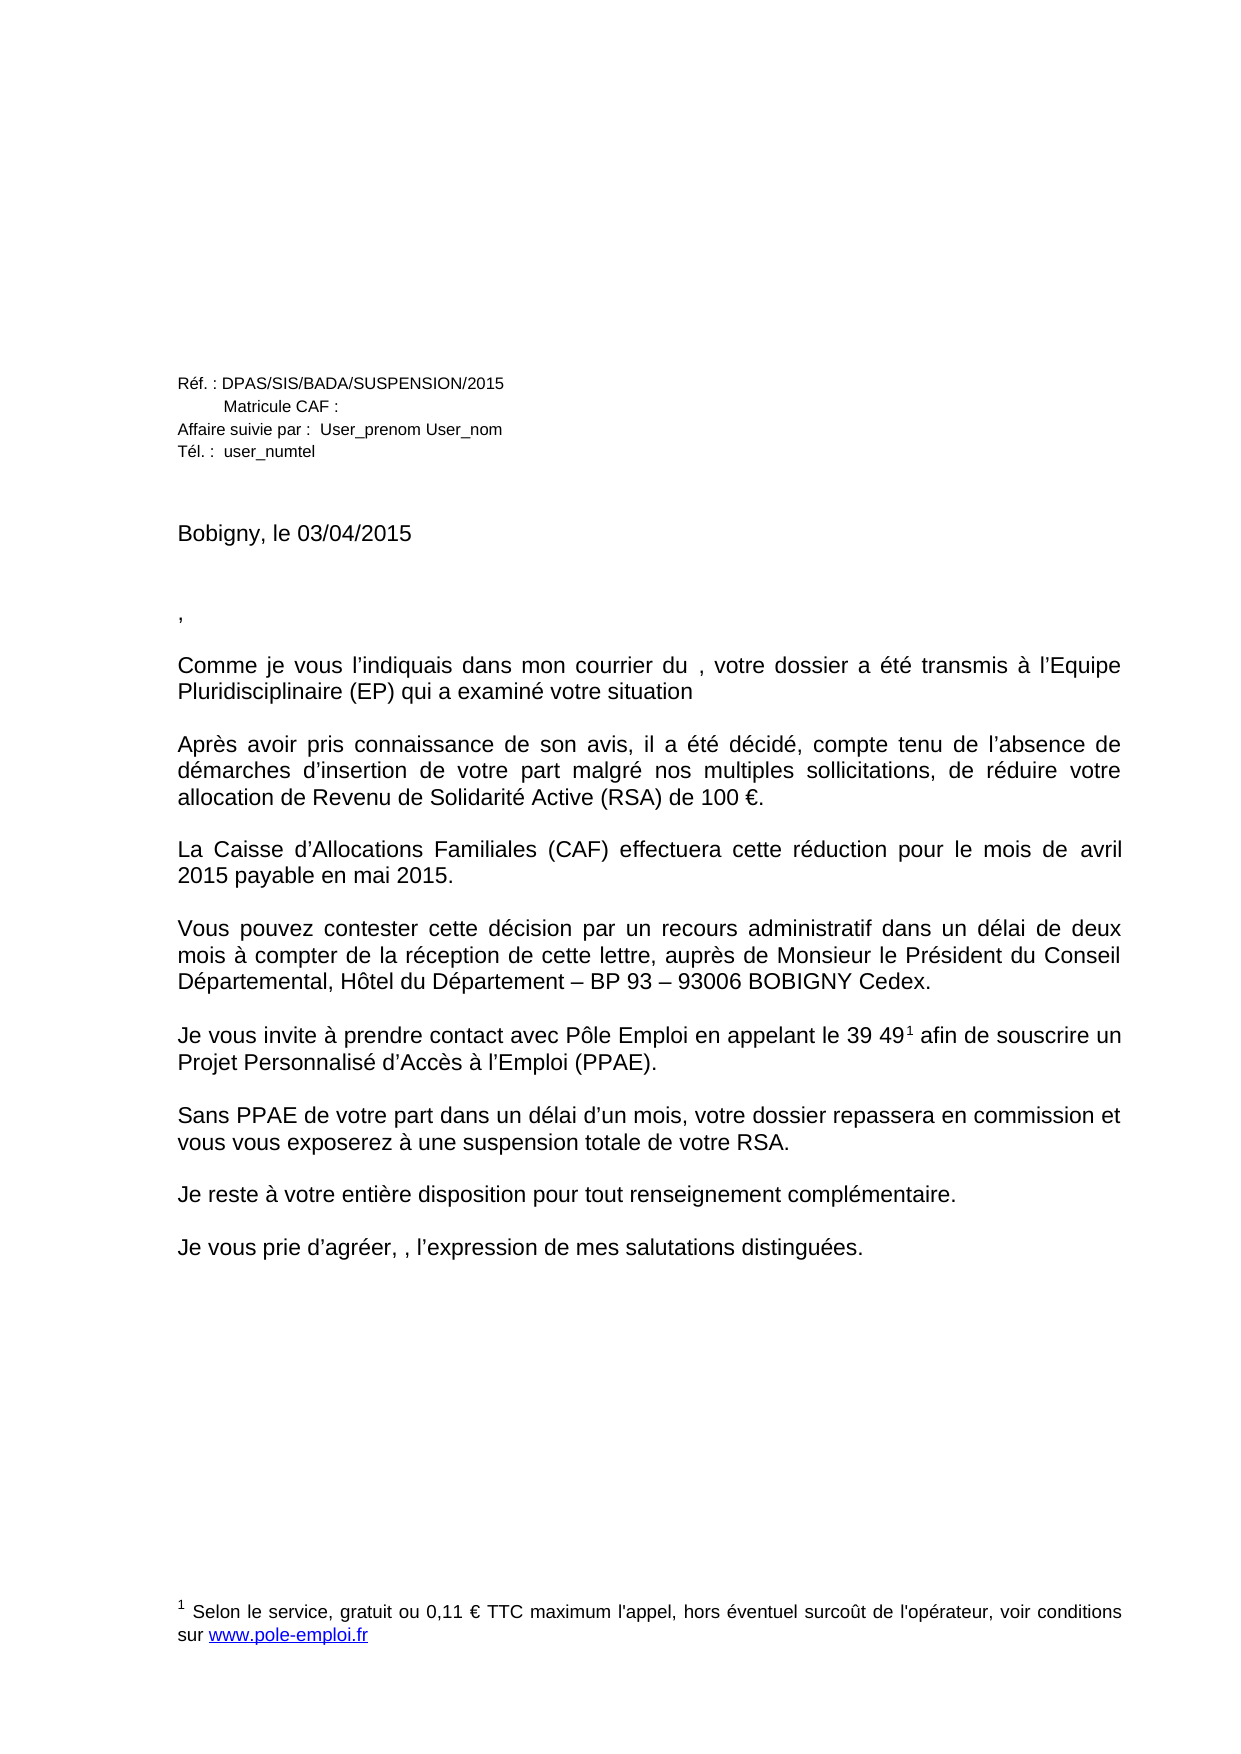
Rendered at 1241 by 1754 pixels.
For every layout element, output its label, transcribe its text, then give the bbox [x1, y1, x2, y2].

text Je vous prie d’agréer, , l’expression de mes salutations distinguées. [177, 1234, 1122, 1260]
text Après avoir pris connaissance de son avis, il a été décidé, compte tenu de l’absence de démarches d’insertion de votre part malgré nos multiples sollicitations, de réduire votre allocation de Revenu de Solidarité Active (RSA) de 100 €. [177, 731, 1122, 810]
text Je reste à votre entière disposition pour tout renseignement complémentaire. [177, 1181, 1122, 1207]
text Comme je vous l’indiquais dans mon courrier du , votre dossier a été transmis à l’Equipe Pluridisciplinaire (EP) qui a examiné votre situation [177, 652, 1122, 704]
table_cell Réf. : DPAS/SIS/BADA/SUSPENSION/2015 Matricule CAF : Affaire suivie par : user_prenom user_nom Tél. : user_numtel Bobigny, le 03/04/2015 [177, 371, 649, 546]
table_cell [650, 371, 1122, 546]
text Vous pouvez contester cette décision par un recours administratif dans un délai de deux mois à compter de la réception de cette lettre, auprès de Monsieur le Président du Conseil Départemental, Hôtel du Département – BP 93 – 93006 BOBIGNY Cedex. [177, 915, 1122, 994]
text Je vous invite à prendre contact avec Pôle Emploi en appelant le 39 491 afin de souscrire un Projet Personnalisé d’Accès à l’Emploi (PPAE). [177, 1021, 1122, 1076]
text , [177, 599, 1122, 625]
text Sans PPAE de votre part dans un délai d’un mois, votre dossier repassera en commission et vous vous exposerez à une suspension totale de votre RSA. [177, 1102, 1122, 1155]
table_header [650, 233, 1122, 271]
table_cell [650, 271, 1122, 371]
table_header [177, 233, 649, 271]
text La Caisse d’Allocations Familiales (CAF) effectuera cette réduction pour le mois de avril 2015 payable en mai 2015. [177, 836, 1122, 889]
table_cell [177, 271, 649, 371]
